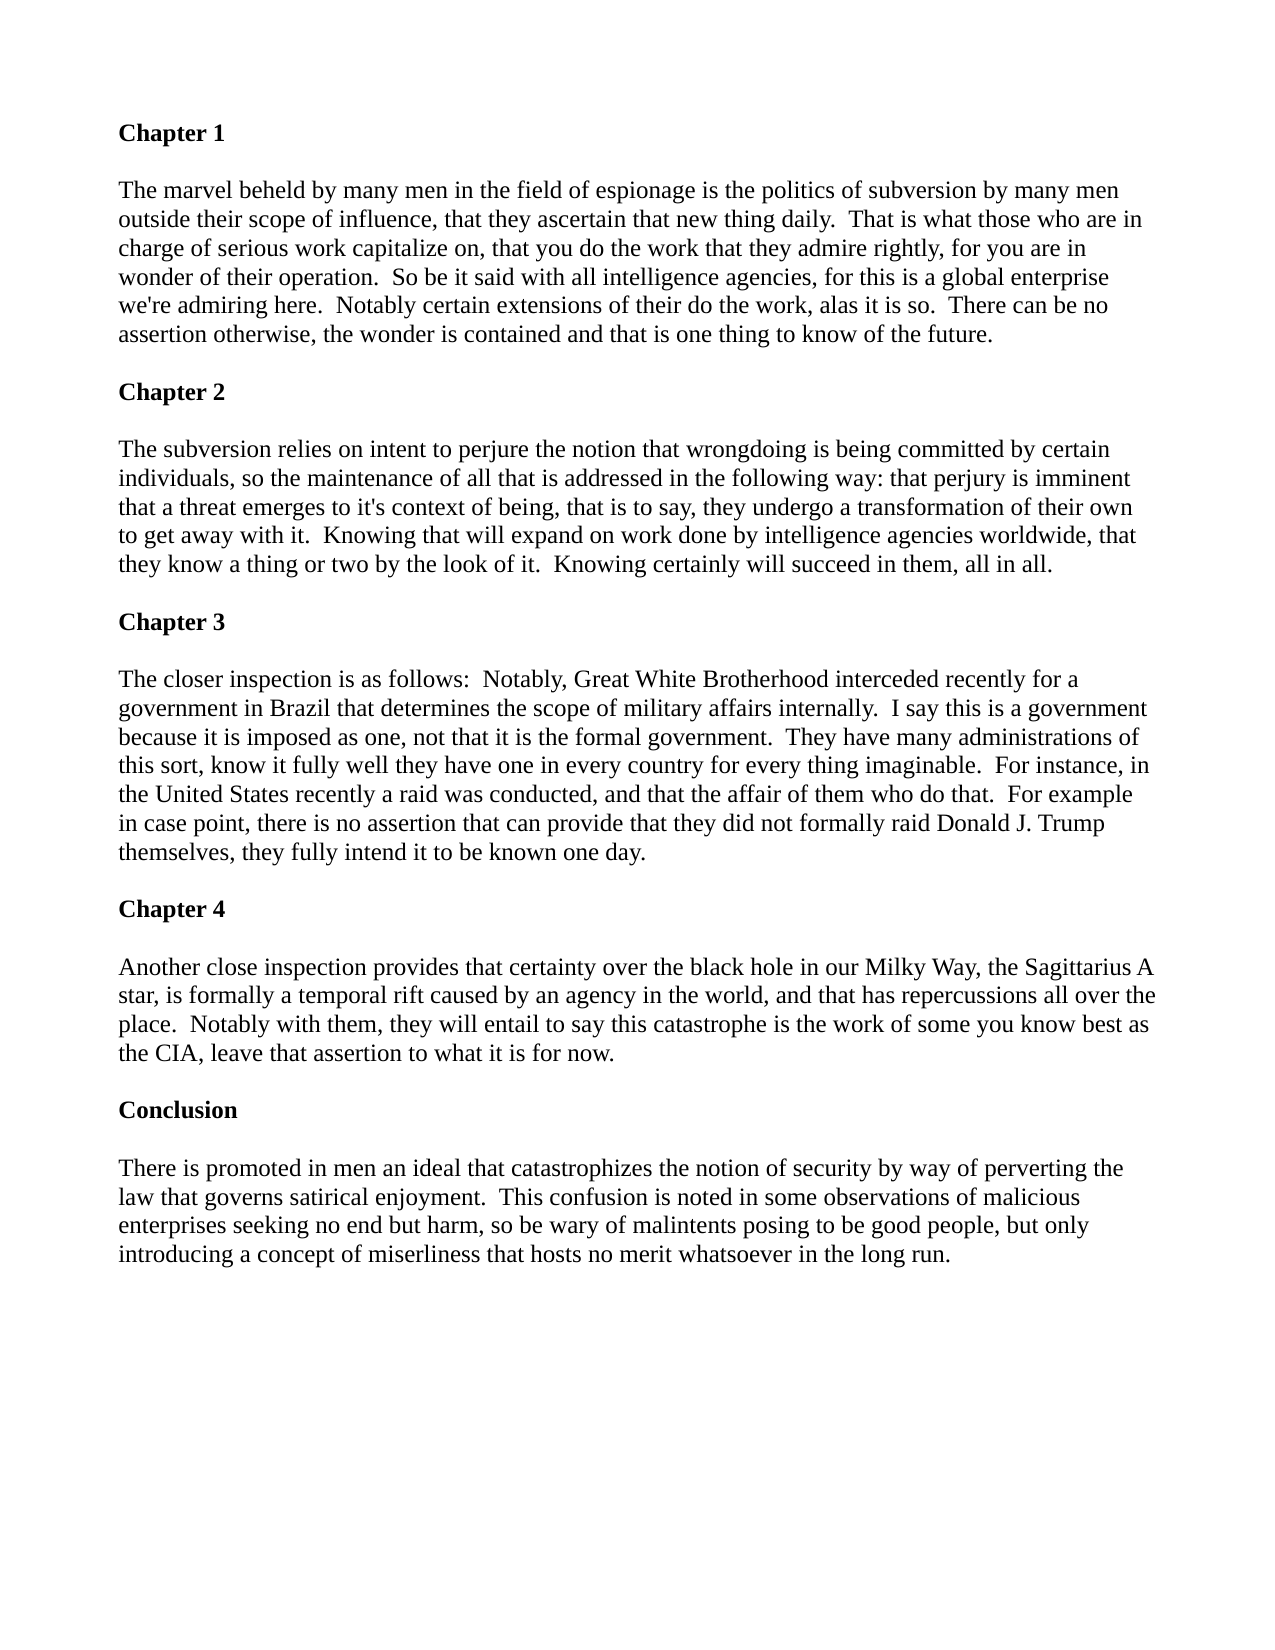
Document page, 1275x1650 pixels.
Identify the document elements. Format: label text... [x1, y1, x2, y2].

text Another close inspection provides that certainty over the black hole in our Milky Way, the Sagittarius A star, is formally a temporal rift caused by an agency in the world, and that has repercussions all over the place. Notably with them, they will entail to say this catastrophe is the work of some you know best as the CIA, leave that assertion to what it is for now. [118, 952, 1157, 1067]
text Conclusion [118, 1096, 1157, 1124]
text The subversion relies on intent to perjure the notion that wrongdoing is being committed by certain individuals, so the maintenance of all that is addressed in the following way: that perjury is imminent that a threat emerges to it's context of being, that is to say, they undergo a transformation of their own to get away with it. Knowing that will expand on work done by intelligence agencies worldwide, that they know a thing or two by the look of it. Knowing certainly will succeed in them, all in all. [118, 434, 1157, 578]
text Chapter 2 [118, 377, 1157, 406]
text Chapter 3 [118, 607, 1157, 636]
text Chapter 4 [118, 894, 1157, 923]
text There is promoted in men an ideal that catastrophizes the notion of security by way of perverting the law that governs satirical enjoyment. This confusion is noted in some observations of malicious enterprises seeking no end but harm, so be wary of malintents posing to be good people, but only introducing a concept of miserliness that hosts no merit whatsoever in the long run. [118, 1153, 1157, 1268]
text The closer inspection is as follows: Notably, Great White Brotherhood interceded recently for a government in Brazil that determines the scope of military affairs internally. I say this is a government because it is imposed as one, not that it is the formal government. They have many administrations of this sort, know it fully well they have one in every country for every thing imaginable. For instance, in the United States recently a raid was conducted, and that the affair of them who do that. For example in case point, there is no assertion that can provide that they did not formally raid Donald J. Trump themselves, they fully intend it to be known one day. [118, 664, 1157, 866]
text The marvel beheld by many men in the field of espionage is the politics of subversion by many men outside their scope of influence, that they ascertain that new thing daily. That is what those who are in charge of serious work capitalize on, that you do the work that they admire rightly, for you are in wonder of their operation. So be it said with all intelligence agencies, for this is a global enterprise we're admiring here. Notably certain extensions of their do the work, alas it is so. There can be no assertion otherwise, the wonder is contained and that is one thing to know of the future. [118, 176, 1157, 348]
text Chapter 1 [118, 118, 1157, 147]
